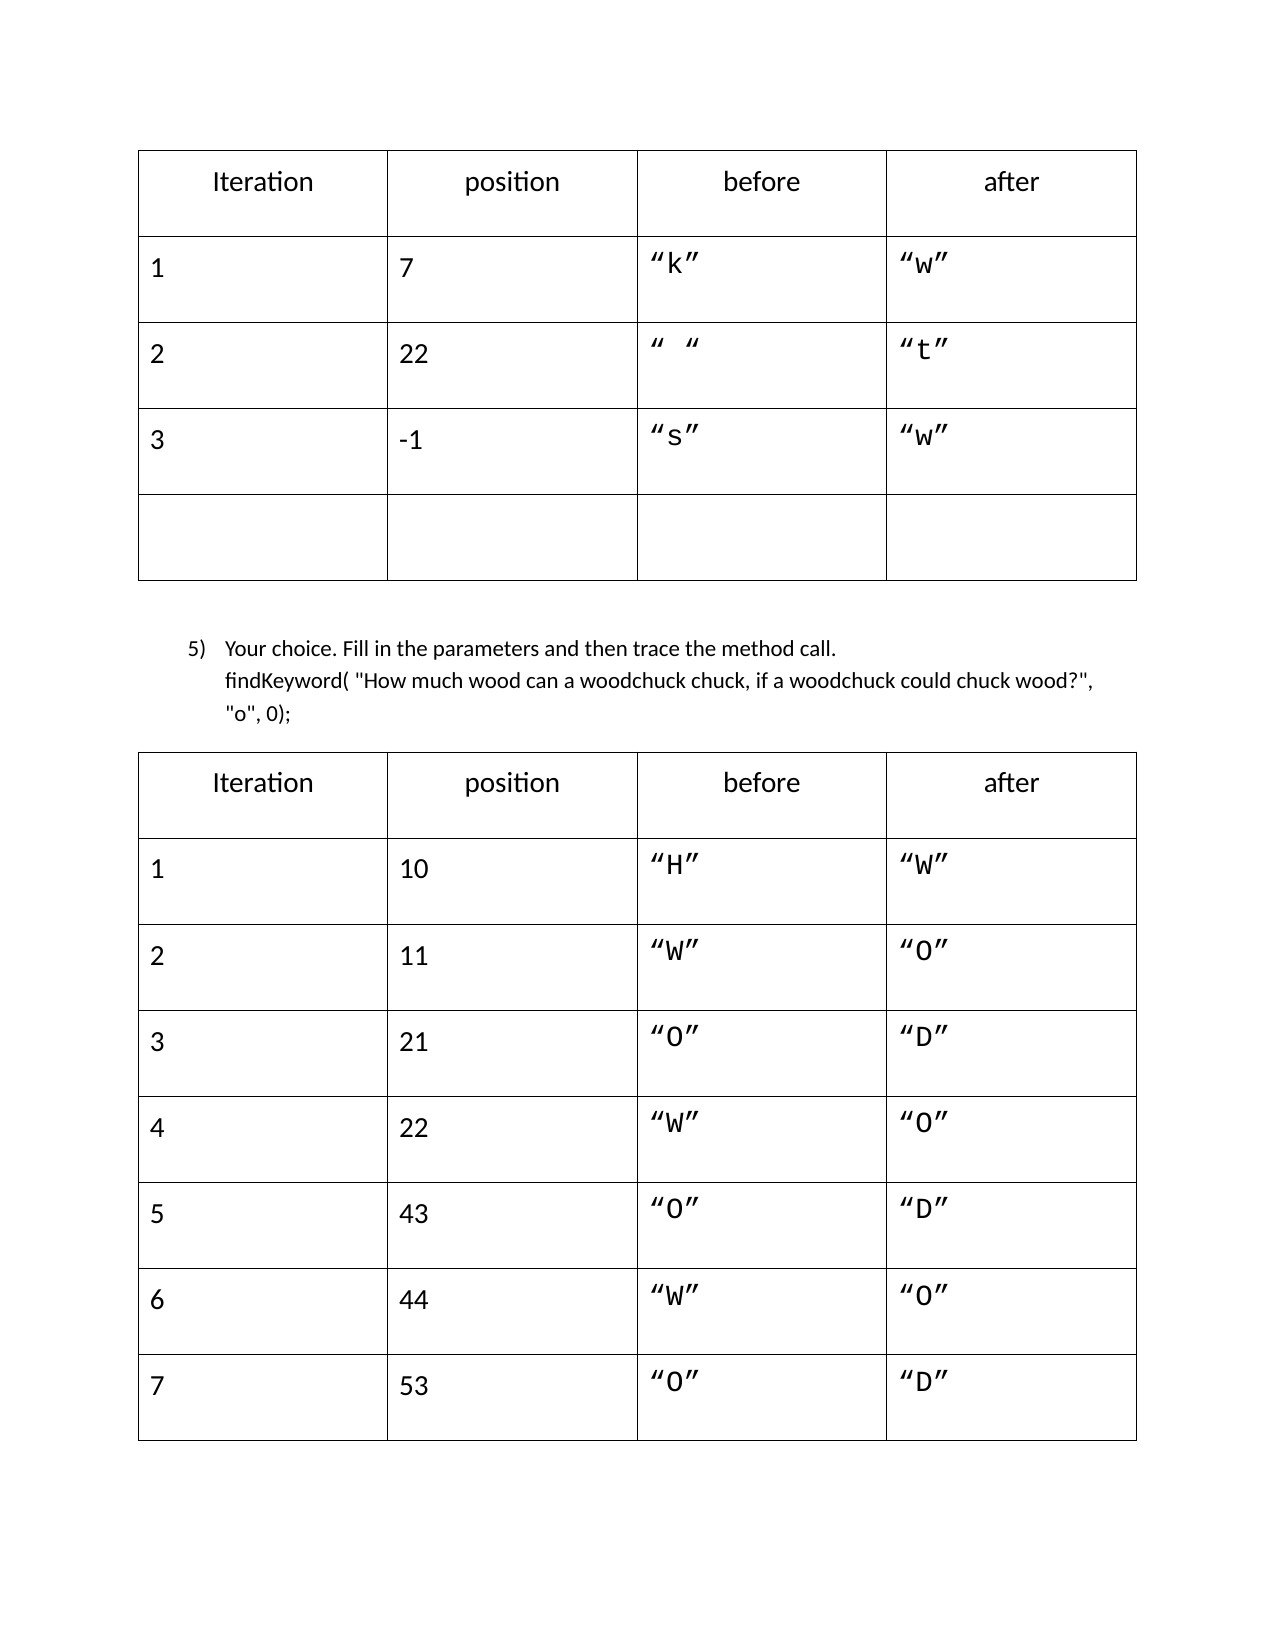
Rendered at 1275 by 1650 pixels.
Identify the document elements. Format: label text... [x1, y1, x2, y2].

table_cell “k” [638, 237, 886, 322]
table_cell 21 [388, 1011, 637, 1096]
list Your choice. Fill in the parameters and then trace the method call. findKeyword( "How much wood can a woodchuck chuck, if a woodchuck could chuck wood?", "o", 0); [187, 634, 1125, 727]
table_cell “O” [887, 1097, 1136, 1182]
table_cell “t” [887, 323, 1136, 408]
table_header after [887, 151, 1136, 236]
table_cell “O” [887, 1269, 1136, 1354]
table_cell 22 [388, 1097, 637, 1182]
table_header before [638, 151, 886, 236]
table_cell [638, 495, 886, 580]
table_cell “ “ [638, 323, 886, 408]
table_cell 7 [388, 237, 637, 322]
table_cell 3 [139, 409, 387, 494]
table_cell 10 [388, 839, 637, 924]
table_cell “O” [638, 1355, 886, 1440]
table_cell “O” [887, 925, 1136, 1010]
table_cell -1 [388, 409, 637, 494]
table_cell “D” [887, 1183, 1136, 1268]
table_cell 1 [139, 839, 387, 924]
table_cell “D” [887, 1011, 1136, 1096]
table_cell “W” [887, 839, 1136, 924]
table_header before [638, 753, 886, 838]
table_cell “O” [638, 1183, 886, 1268]
table_cell [139, 495, 387, 580]
table_cell “W” [638, 925, 886, 1010]
table_cell 6 [139, 1269, 387, 1354]
table_cell [388, 495, 637, 580]
table_cell 7 [139, 1355, 387, 1440]
table_cell “O” [638, 1011, 886, 1096]
table_cell “W” [638, 1269, 886, 1354]
table_cell 44 [388, 1269, 637, 1354]
table_header Iteration [139, 151, 387, 236]
table_cell “W” [638, 1097, 886, 1182]
table_header after [887, 753, 1136, 838]
table_header Iteration [139, 753, 387, 838]
table_cell 2 [139, 323, 387, 408]
table_cell 1 [139, 237, 387, 322]
table_cell 4 [139, 1097, 387, 1182]
table_cell [887, 495, 1136, 580]
table_cell 53 [388, 1355, 637, 1440]
table_cell 3 [139, 1011, 387, 1096]
table_cell 5 [139, 1183, 387, 1268]
table_cell 11 [388, 925, 637, 1010]
table_cell 22 [388, 323, 637, 408]
table_cell “s” [638, 409, 886, 494]
table_header position [388, 151, 637, 236]
table_cell “w” [887, 409, 1136, 494]
table_cell 43 [388, 1183, 637, 1268]
table_header position [388, 753, 637, 838]
table_cell 2 [139, 925, 387, 1010]
table_cell “w” [887, 237, 1136, 322]
table_cell “D” [887, 1355, 1136, 1440]
table_cell “H” [638, 839, 886, 924]
